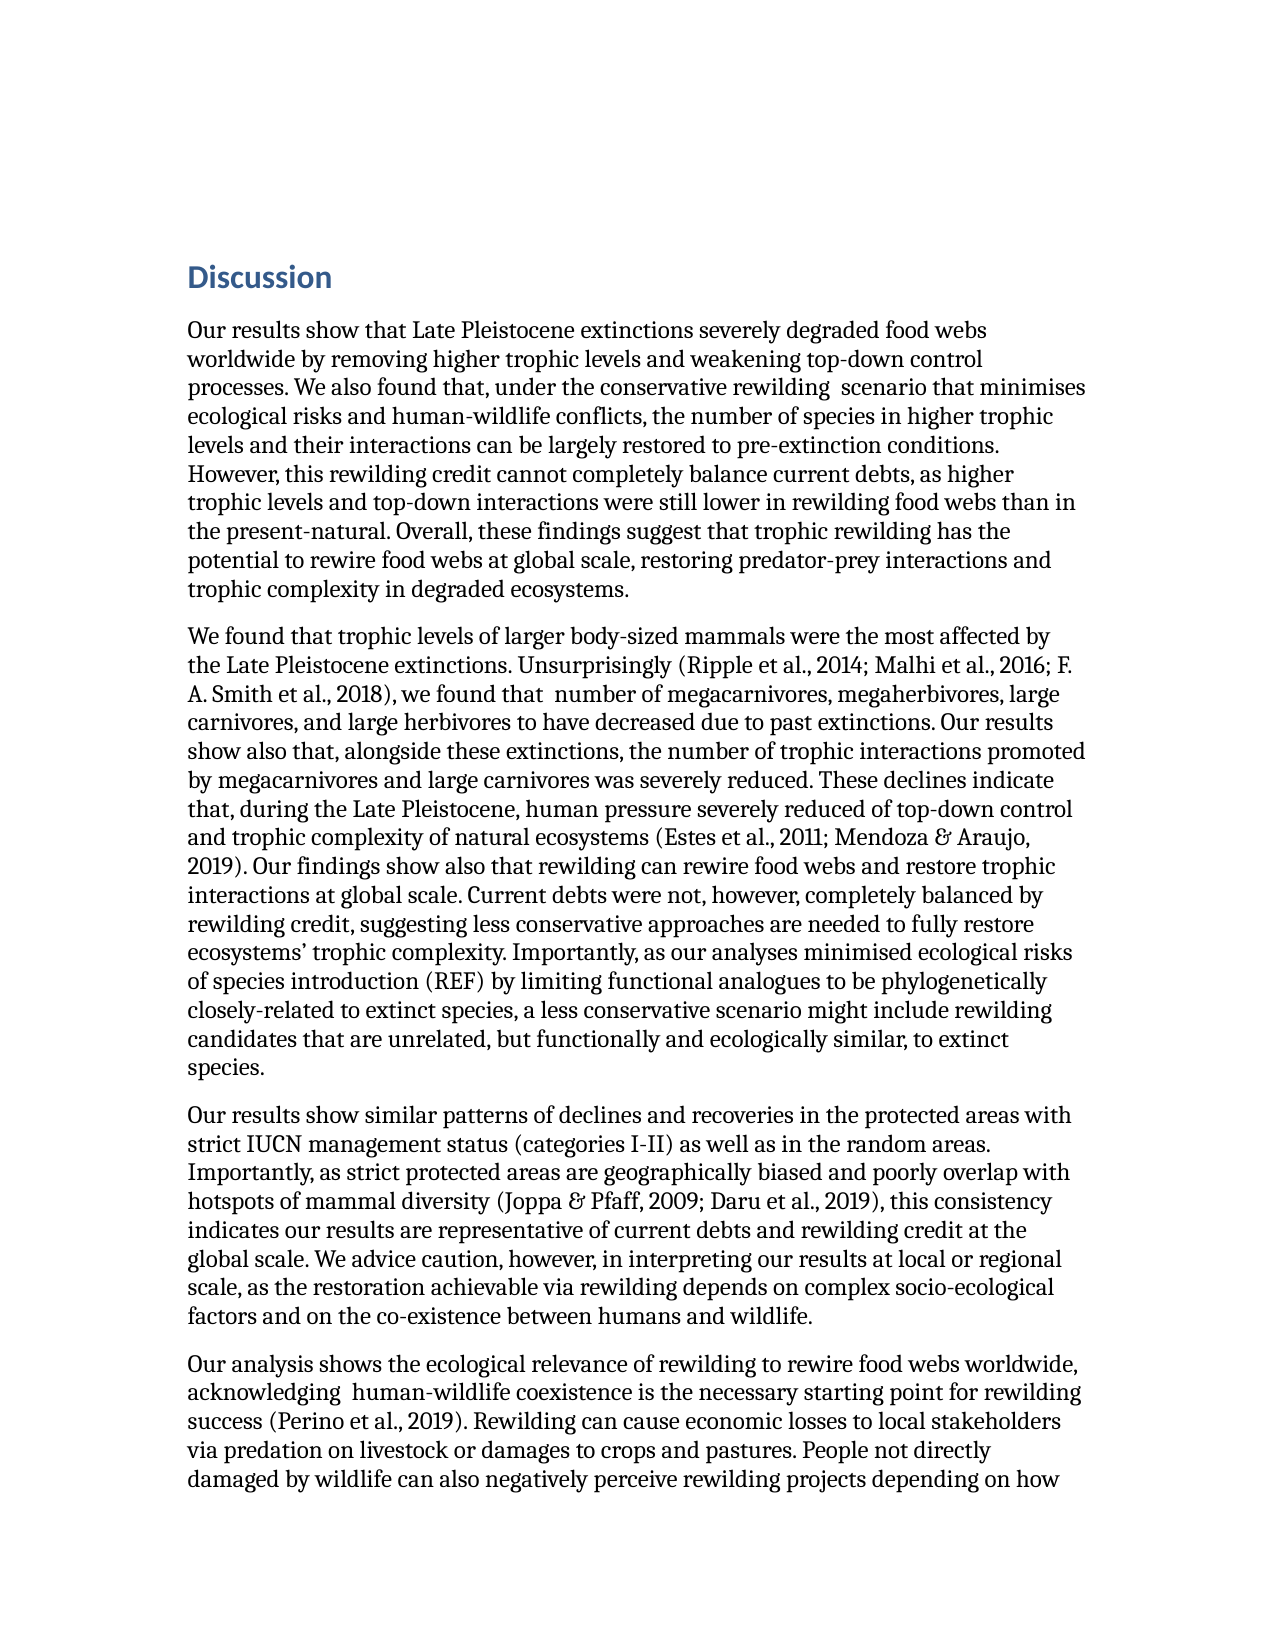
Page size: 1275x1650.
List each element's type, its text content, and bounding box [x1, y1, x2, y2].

table_cell [1063, 150, 1140, 206]
table_cell [998, 150, 1063, 206]
table_cell [620, 150, 738, 206]
table_cell [12, 150, 248, 206]
text Our results show that Late Pleistocene extinctions severely degraded food webs worldwide by removing higher trophic levels and weakening top-down control processes. We also found that, under the conservative rewilding scenario that minimises ecological risks and human-wildlife conflicts, the number of species in higher trophic levels and their interactions can be largely restored to pre-extinction conditions. However, this rewilding credit cannot completely balance current debts, as higher trophic levels and top-down interactions were still lower in rewilding food webs than in the present-natural. Overall, these findings suggest that trophic rewilding has the potential to rewire food webs at global scale, restoring predator-prey interactions and trophic complexity in degraded ecosystems. [187, 316, 1087, 603]
table_cell [248, 150, 478, 206]
table_cell [478, 150, 543, 206]
table_cell [803, 150, 874, 206]
subtitle Discussion [187, 256, 1087, 297]
text We found that trophic levels of larger body-sized mammals were the most affected by the Late Pleistocene extinctions. Unsurprisingly (Ripple et al., 2014; Malhi et al., 2016; F. A. Smith et al., 2018), we found that number of megacarnivores, megaherbivores, large carnivores, and large herbivores to have decreased due to past extinctions. Our results show also that, alongside these extinctions, the number of trophic interactions promoted by megacarnivores and large carnivores was severely reduced. These declines indicate that, during the Late Pleistocene, human pressure severely reduced of top-down control and trophic complexity of natural ecosystems (Estes et al., 2011; Mendoza & Araujo, 2019). Our findings show also that rewilding can rewire food webs and restore trophic interactions at global scale. Current debts were not, however, completely balanced by rewilding credit, suggesting less conservative approaches are needed to fully restore ecosystems’ trophic complexity. Importantly, as our analyses minimised ecological risks of species introduction (REF) by limiting functional analogues to be phylogenetically closely-related to extinct species, a less conservative scenario might include rewilding candidates that are unrelated, but functionally and ecologically similar, to extinct species. [187, 622, 1087, 1082]
table_cell [874, 150, 992, 206]
text Our analysis shows the ecological relevance of rewilding to rewire food webs worldwide, acknowledging human-wildlife coexistence is the necessary starting point for rewilding success (Perino et al., 2019). Rewilding can cause economic losses to local stakeholders via predation on livestock or damages to crops and pastures. People not directly damaged by wildlife can also negatively perceive rewilding projects depending on how [187, 1349, 1087, 1493]
table_cell [744, 150, 803, 206]
table_cell [992, 150, 998, 206]
text Our results show similar patterns of declines and recoveries in the protected areas with strict IUCN management status (categories I-II) as well as in the random areas. Importantly, as strict protected areas are geographically biased and poorly overlap with hotspots of mammal diversity (Joppa & Pfaff, 2009; Daru et al., 2019), this consistency indicates our results are representative of current debts and rewilding credit at the global scale. We advice caution, however, in interpreting our results at local or regional scale, as the restoration achievable via rewilding depends on complex socio-ecological factors and on the co-existence between humans and wildlife. [187, 1101, 1087, 1331]
table_cell [1140, 150, 1258, 206]
table_cell [738, 150, 744, 206]
table_cell [543, 150, 620, 206]
